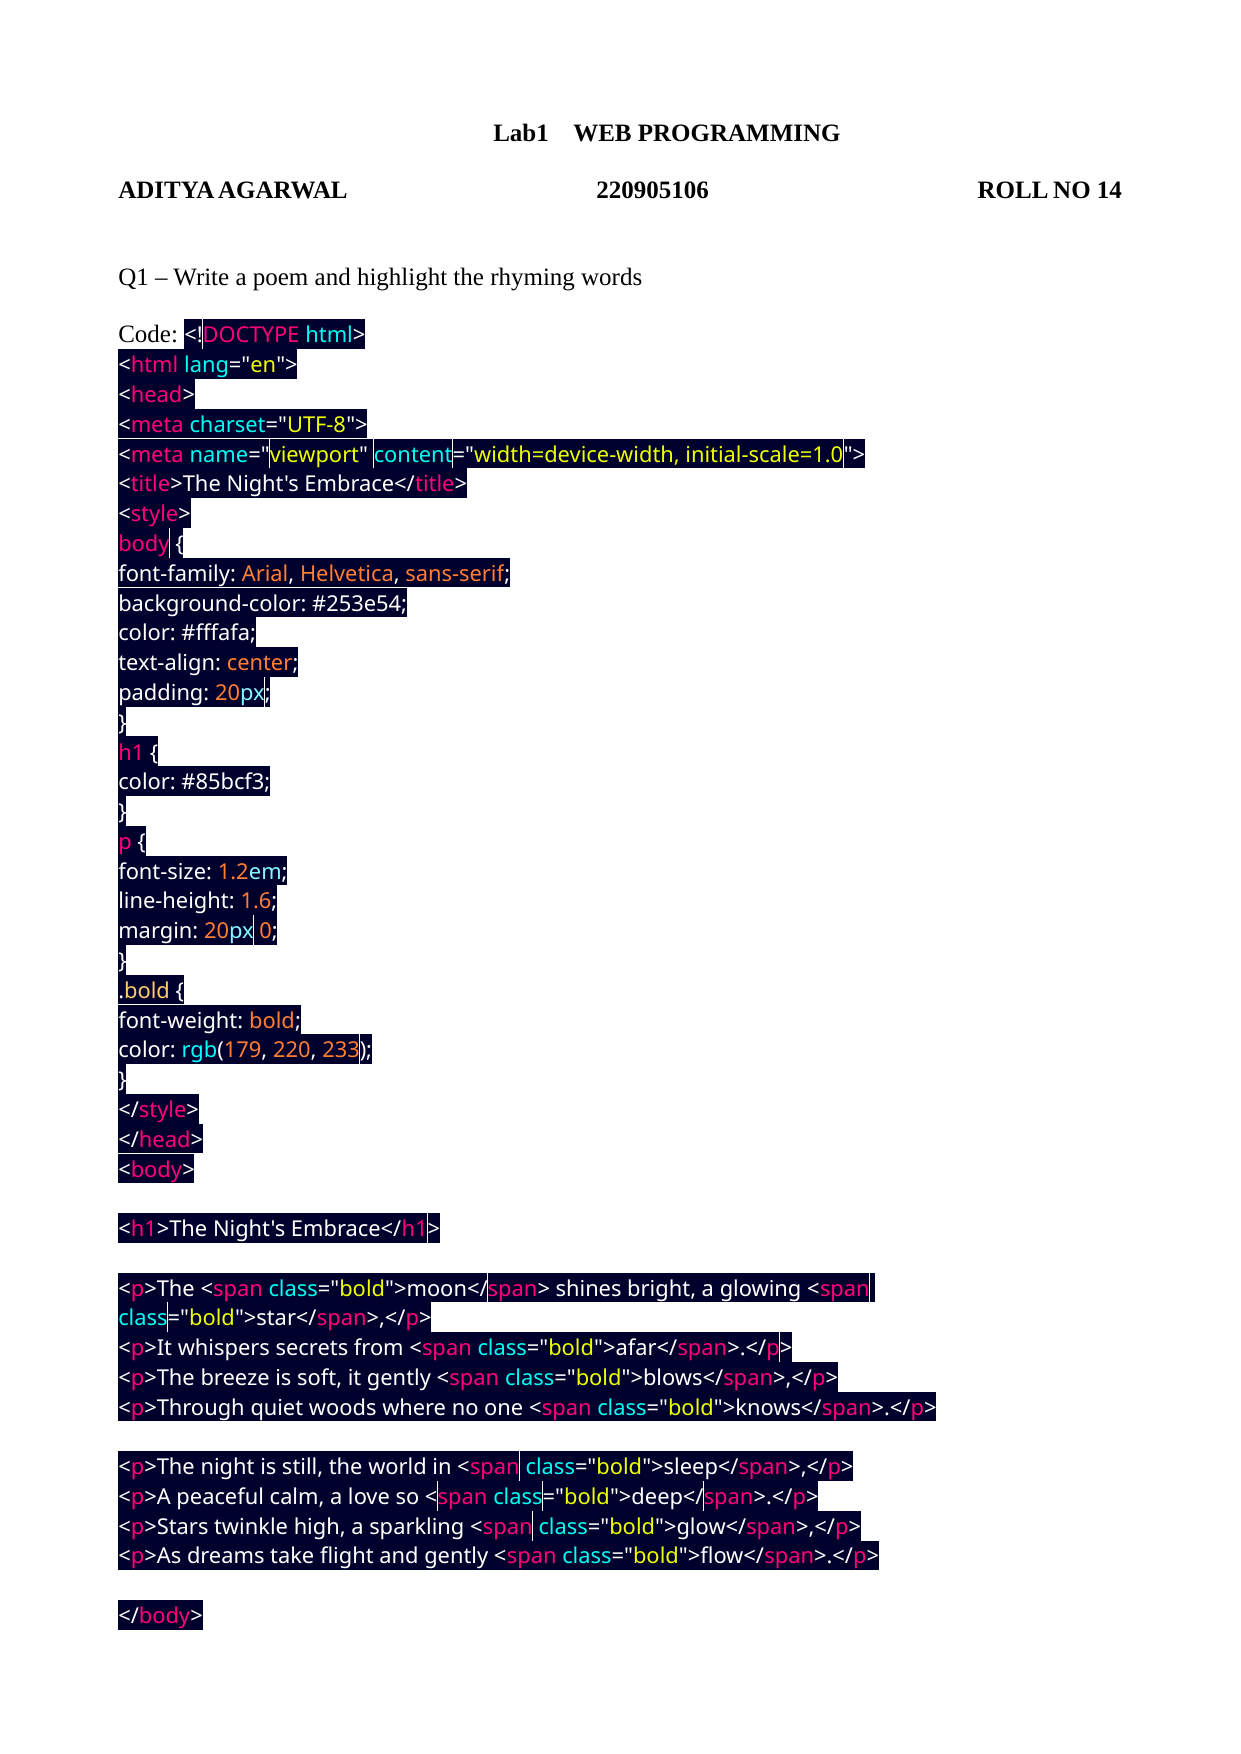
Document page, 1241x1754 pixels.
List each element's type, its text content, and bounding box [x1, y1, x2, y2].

text <p>The breeze is soft, it gently <span class="bold">blows</span>,</p> [118, 1362, 1122, 1392]
text <style> [118, 498, 1122, 528]
text <p>The night is still, the world in <span class="bold">sleep</span>,</p> [118, 1451, 1122, 1481]
text background-color: #253e54; [118, 587, 1122, 617]
text <head> [118, 379, 1122, 409]
text } [118, 945, 1122, 975]
text p { [118, 826, 1122, 856]
text font-size: 1.2em; [118, 856, 1122, 885]
text Code: <!DOCTYPE html> [118, 319, 1122, 349]
text <p>As dreams take flight and gently <span class="bold">flow</span>.</p> [118, 1541, 1122, 1570]
text <meta name="viewport" content="width=device-width, initial-scale=1.0"> [118, 438, 1122, 468]
text <p>Stars twinkle high, a sparkling <span class="bold">glow</span>,</p> [118, 1511, 1122, 1541]
text } [118, 1064, 1122, 1094]
text body { [118, 528, 1122, 558]
text Lab1 WEB PROGRAMMING [118, 118, 1122, 147]
text <p>The <span class="bold">moon</span> shines bright, a glowing <span class="bold">star</span>,</p> [118, 1272, 1122, 1332]
text </body> [118, 1600, 1122, 1630]
text text-align: center; [118, 647, 1122, 677]
text <h1>The Night's Embrace</h1> [118, 1213, 1122, 1243]
text <body> [118, 1153, 1122, 1183]
text font-weight: bold; [118, 1004, 1122, 1034]
text <meta charset="UTF-8"> [118, 409, 1122, 438]
text </head> [118, 1124, 1122, 1153]
text <p>It whispers secrets from <span class="bold">afar</span>.</p> [118, 1332, 1122, 1362]
text .bold { [118, 975, 1122, 1004]
text line-height: 1.6; [118, 885, 1122, 915]
text <p>Through quiet woods where no one <span class="bold">knows</span>.</p> [118, 1392, 1122, 1421]
text Q1 – Write a poem and highlight the rhyming words [118, 262, 1122, 291]
text <title>The Night's Embrace</title> [118, 468, 1122, 498]
text margin: 20px 0; [118, 915, 1122, 945]
text ADITYA AGARWAL 220905106 ROLL NO 14 [118, 176, 1122, 204]
text <p>A peaceful calm, a love so <span class="bold">deep</span>.</p> [118, 1481, 1122, 1511]
text h1 { [118, 736, 1122, 766]
text } [118, 796, 1122, 826]
text padding: 20px; [118, 677, 1122, 707]
text color: rgb(179, 220, 233); [118, 1034, 1122, 1064]
text </style> [118, 1094, 1122, 1124]
text color: #85bcf3; [118, 766, 1122, 796]
text <html lang="en"> [118, 349, 1122, 379]
text font-family: Arial, Helvetica, sans-serif; [118, 558, 1122, 587]
text } [118, 707, 1122, 736]
text color: #fffafa; [118, 617, 1122, 647]
